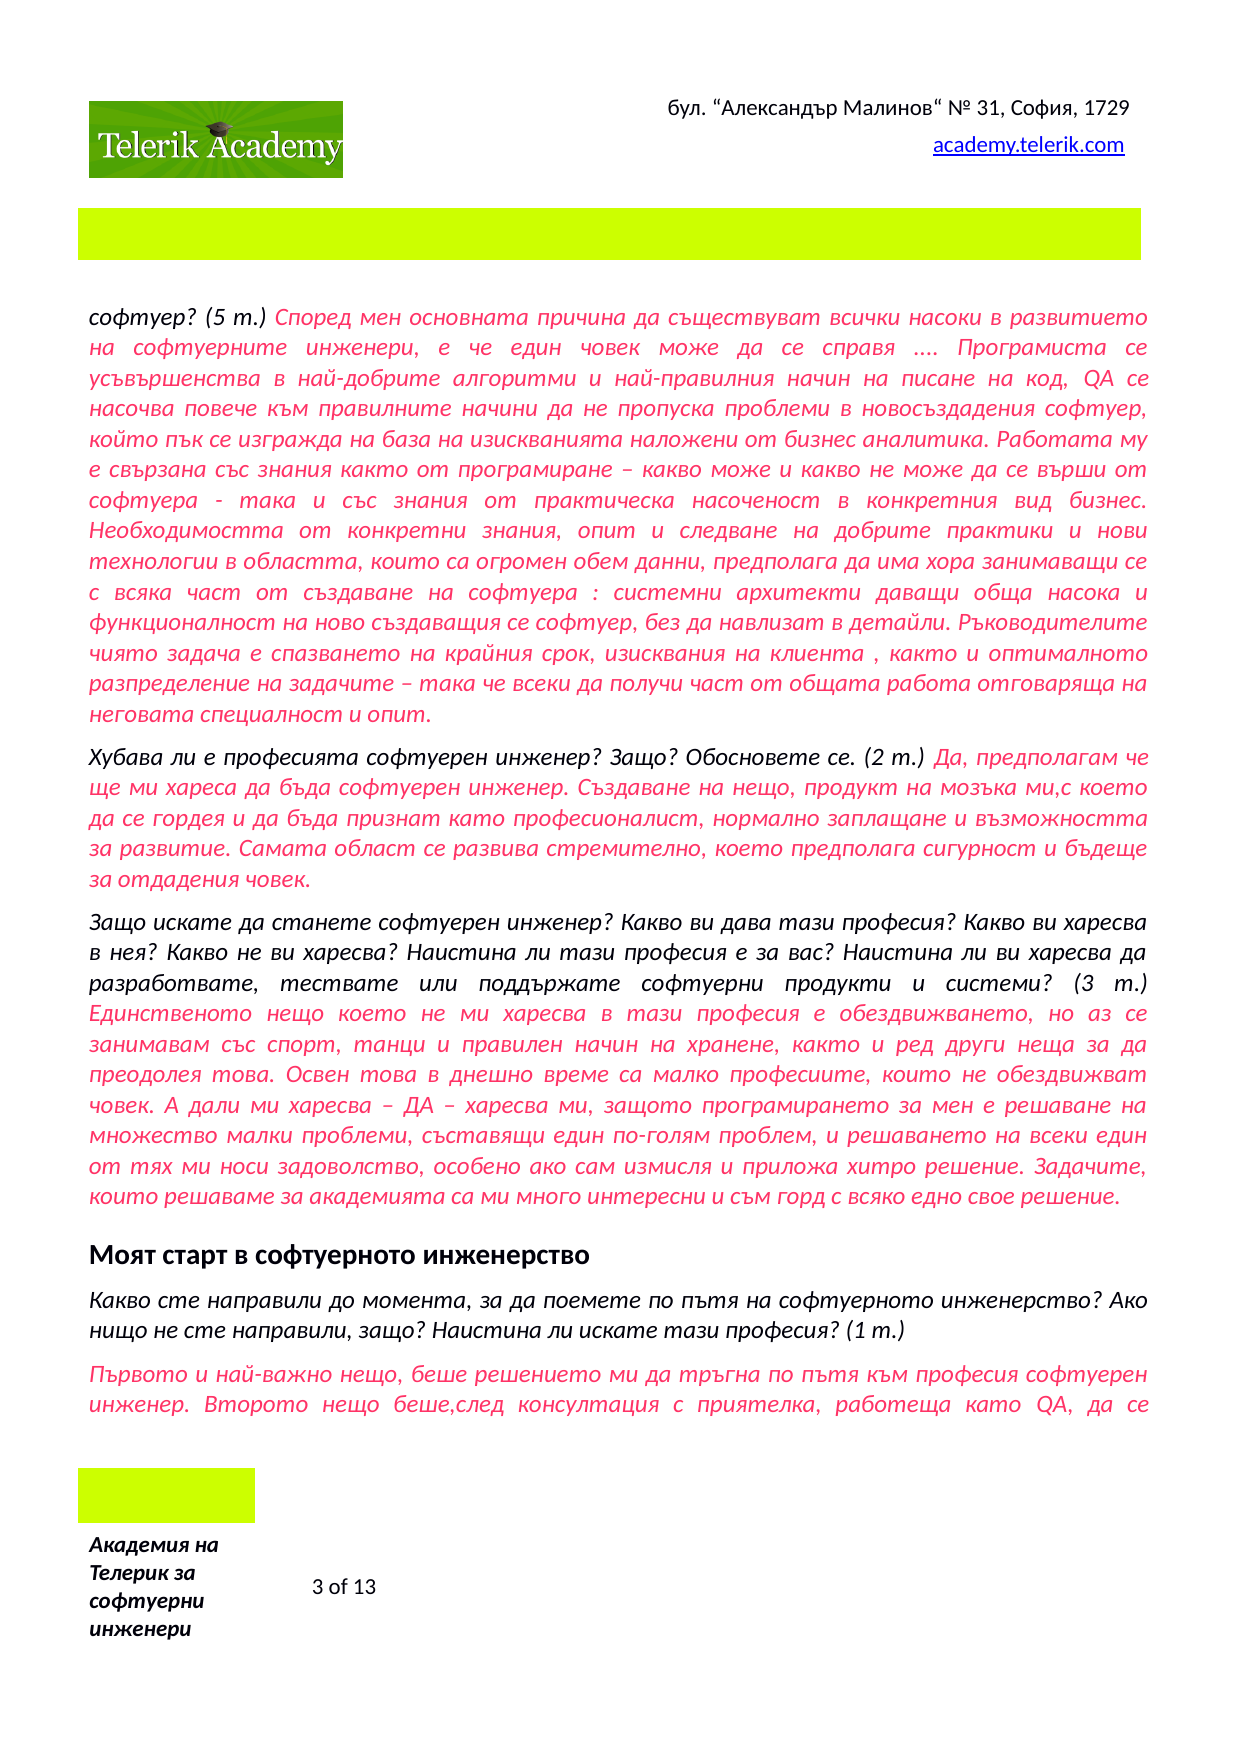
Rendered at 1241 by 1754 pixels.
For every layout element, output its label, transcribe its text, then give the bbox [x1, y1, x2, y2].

text Какво сте направили до момента, за да поемете по пътя на софтуерното инженерство? Ако нищо не сте направили, защо? Наистина ли искате тази професия? (1 т.) [89, 1284, 1152, 1345]
subtitle Моят старт в софтуерното инженерство [89, 1236, 1152, 1272]
text Хубава ли е професията софтуерен инженер? Защо? Обосновете се. (2 т.) Да, предполагам че ще ми хареса да бъда софтуерен инженер. Създаване на нещо, продукт на мозъка ми,с което да се гордея и да бъда признат като професионалист, нормално заплащане и възможността за развитие. Самата област се развива стремително, което предполага сигурност и бъдеще за отдадения човек. [89, 741, 1152, 893]
text софтуер? (5 т.) Според мен основната причина да съществуват всички насоки в развитието на софтуерните инженери, е че един човек може да се справя .... Програмиста се усъвършенства в най-добрите алгоритми и най-правилния начин на писане на код, QA се насочва повече към правилните начини да не пропуска проблеми в новосъздадения софтуер, който пък се изгражда на база на изискванията наложени от бизнес аналитика. Работата му е свързана със знания както от програмиране – какво може и какво не може да се върши от софтуера - така и със знания от практическа насоченост в конкретния вид бизнес. Необходимостта от конкретни знания, опит и следване на добрите практики и нови технологии в областта, които са огромен обем данни, предполага да има хора занимаващи се с всяка част от създаване на софтуера : системни архитекти даващи обща насока и функционалност на ново създаващия се софтуер, без да навлизат в детайли. Ръководителите чиято задача е спазването на крайния срок, изисквания на клиента , както и оптималното разпределение на задачите – така че всеки да получи част от общата работа отговаряща на неговата специалност и опит. [89, 301, 1152, 728]
text Първото и най-важно нещо, беше решението ми да тръгна по пътя към професия софтуерен инженер. Второто нещо беше,след консултация с приятелка, работеща като QA, да се [89, 1358, 1152, 1419]
text Защо искате да станете софтуерен инженер? Какво ви дава тази професия? Какво ви харесва в нея? Какво не ви харесва? Наистина ли тази професия е за вас? Наистина ли ви харесва да разработвате, тествате или поддържате софтуерни продукти и системи? (3 т.) Единственото нещо което не ми харесва в тази професия е обездвижването, но аз се занимавам със спорт, танци и правилен начин на хранене, както и ред други неща за да преодолея това. Освен това в днешно време са малко професиите, които не обездвижват човек. А дали ми харесва – ДА – харесва ми, защото програмирането за мен е решаване на множество малки проблеми, съставящи един по-голям проблем, и решаването на всеки един от тях ми носи задоволство, особено ако сам измисля и приложа хитро решение. Задачите, които решаваме за академията са ми много интересни и съм горд с всяко едно свое решение. [89, 906, 1152, 1211]
picture [89, 101, 343, 178]
